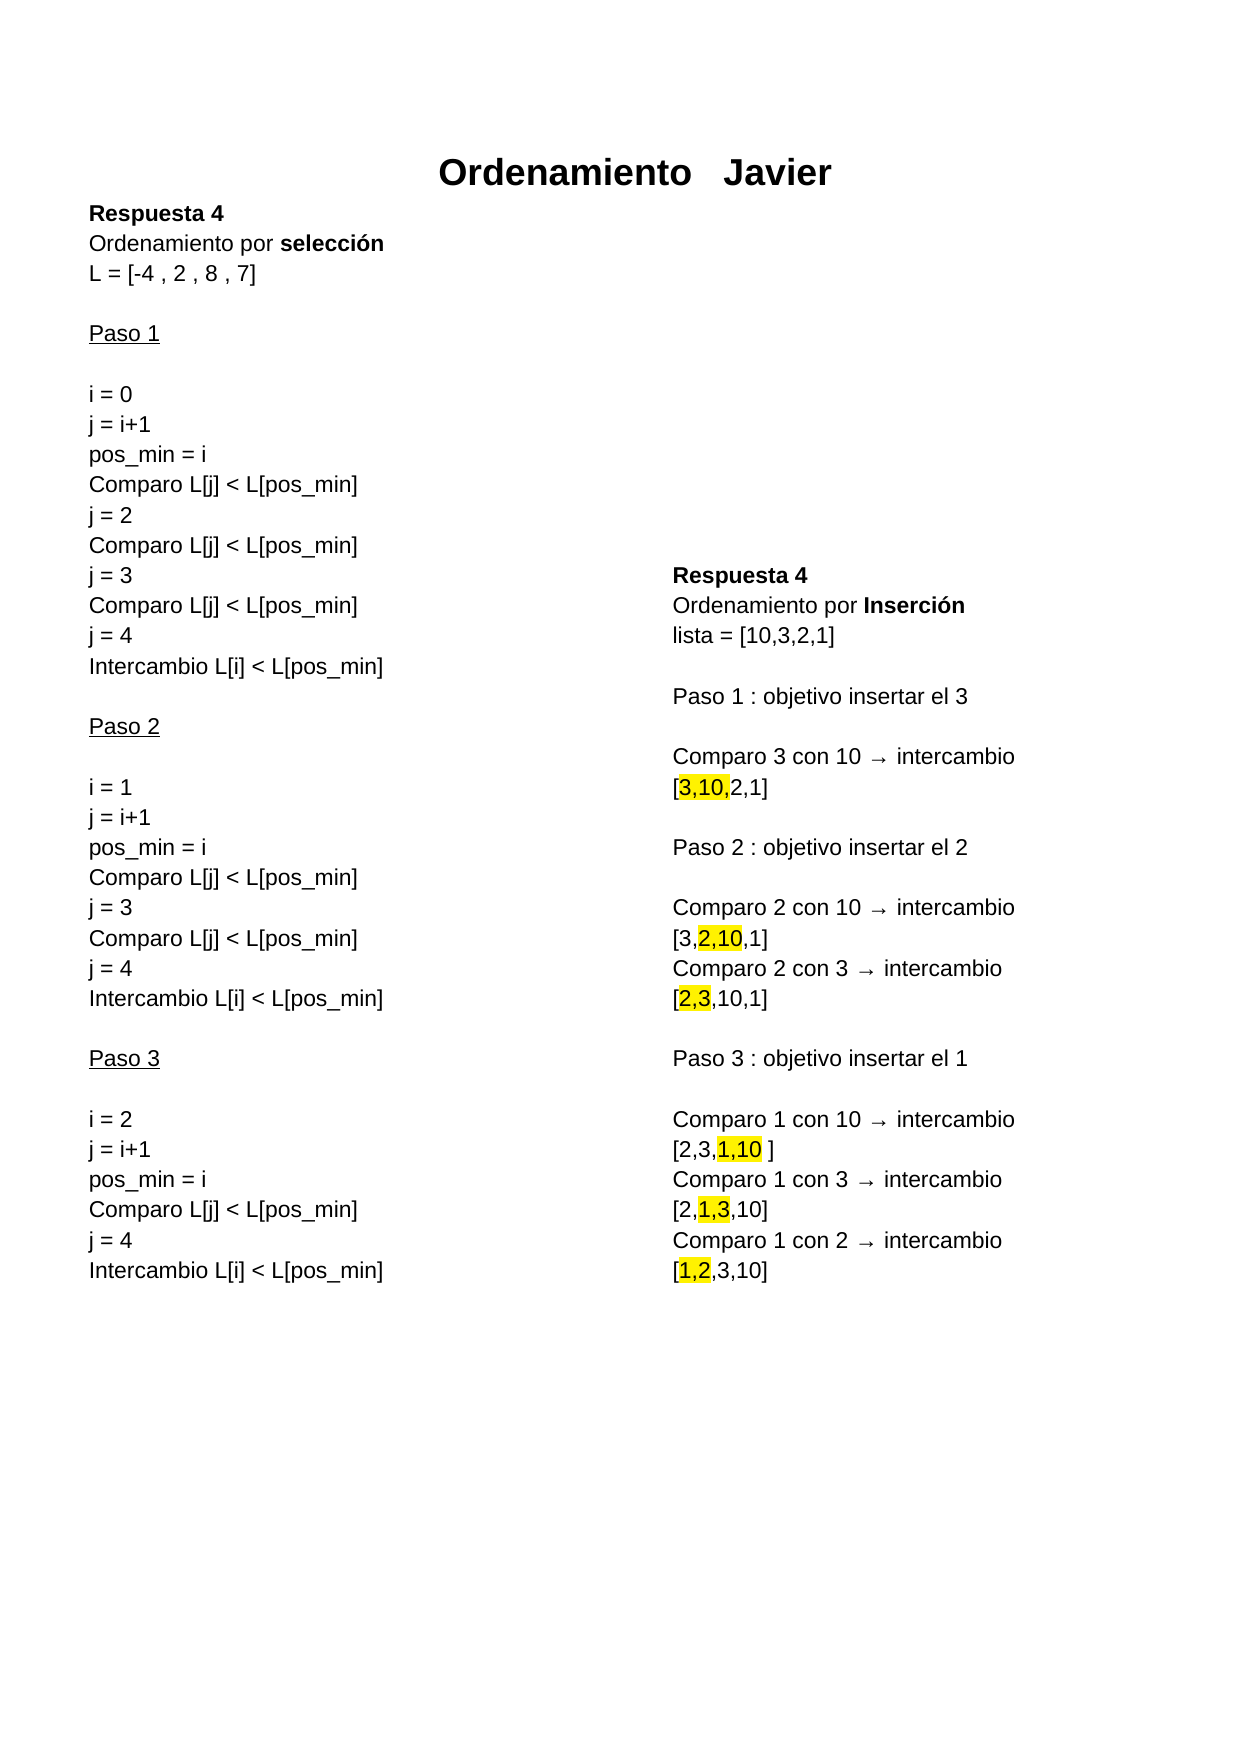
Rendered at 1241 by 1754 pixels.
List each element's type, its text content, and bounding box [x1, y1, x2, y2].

text [2,3,10,1] [672, 985, 1181, 1011]
text [3,10,2,1] [672, 773, 1181, 800]
text Comparo L[j] < L[pos_min] [88, 532, 597, 558]
text Comparo 1 con 3 → intercambio [672, 1166, 1181, 1193]
text j = i+1 [88, 1136, 597, 1162]
text j = 2 [88, 502, 597, 528]
text Paso 1 : objetivo insertar el 3 [672, 683, 1181, 709]
text j = 3 [88, 894, 597, 921]
text pos_min = i [88, 441, 597, 468]
text Paso 3 : objetivo insertar el 1 [672, 1045, 1181, 1072]
text Comparo 1 con 10 → intercambio [672, 1106, 1181, 1132]
text pos_min = i [88, 1166, 597, 1193]
text j = 4 [88, 622, 597, 649]
text Paso 2 : objetivo insertar el 2 [672, 834, 1181, 860]
text Paso 2 [88, 713, 597, 739]
text Comparo L[j] < L[pos_min] [88, 471, 597, 498]
text Ordenamiento por selección [88, 230, 597, 256]
text Intercambio L[i] < L[pos_min] [88, 653, 597, 679]
text Intercambio L[i] < L[pos_min] [88, 1257, 597, 1283]
text [2,1,3,10] [672, 1196, 1181, 1223]
text Comparo L[j] < L[pos_min] [88, 592, 597, 619]
text Comparo 2 con 10 → intercambio [672, 894, 1181, 921]
text pos_min = i [88, 834, 597, 860]
text j = i+1 [88, 804, 597, 830]
text Respuesta 4 [88, 199, 597, 226]
text j = i+1 [88, 411, 597, 437]
text [3,2,10,1] [672, 924, 1181, 951]
text [2,3,1,10 ] [672, 1136, 1181, 1162]
text Ordenamiento por Inserción [672, 592, 1181, 619]
text j = 4 [88, 955, 597, 981]
text Comparo L[j] < L[pos_min] [88, 1196, 597, 1223]
text lista = [10,3,2,1] [672, 622, 1181, 649]
text j = 3 [88, 562, 597, 588]
text Comparo L[j] < L[pos_min] [88, 924, 597, 951]
text Comparo 2 con 3 → intercambio [672, 955, 1181, 981]
text i = 0 [88, 381, 597, 407]
text Ordenamiento Javier [88, 150, 1181, 193]
text L = [-4 , 2 , 8 , 7] [88, 260, 597, 286]
text Paso 3 [88, 1045, 597, 1072]
text Comparo 1 con 2 → intercambio [672, 1227, 1181, 1253]
text i = 2 [88, 1106, 597, 1132]
text j = 4 [88, 1227, 597, 1253]
text Comparo L[j] < L[pos_min] [88, 864, 597, 891]
text i = 1 [88, 773, 597, 800]
text Paso 1 [88, 320, 597, 347]
text Comparo 3 con 10 → intercambio [672, 743, 1181, 770]
text Intercambio L[i] < L[pos_min] [88, 985, 597, 1011]
text [1,2,3,10] [672, 1257, 1181, 1283]
text Respuesta 4 [672, 562, 1181, 588]
